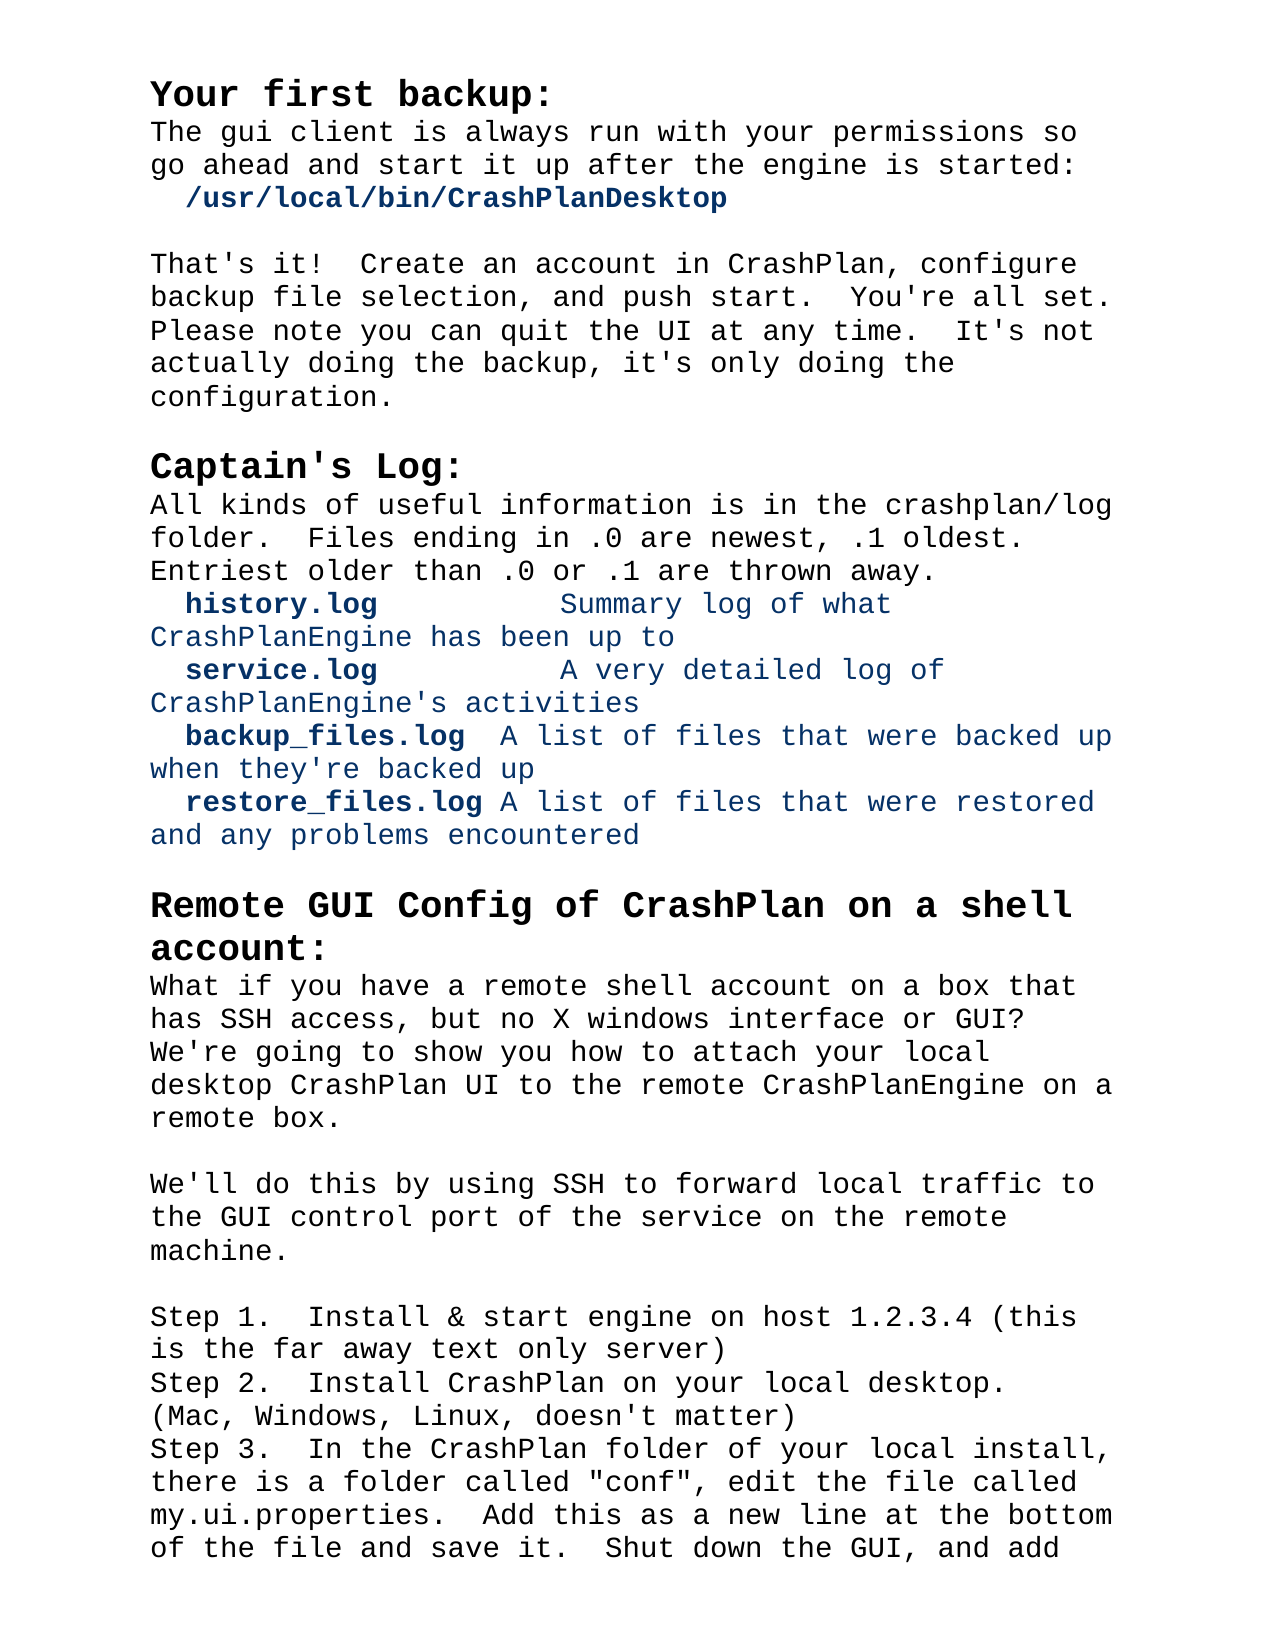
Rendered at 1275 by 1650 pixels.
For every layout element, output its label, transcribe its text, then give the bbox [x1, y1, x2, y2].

text service.log A very detailed log of CrashPlanEngine's activities [150, 655, 1125, 721]
text Remote GUI Config of CrashPlan on a shell account: [150, 886, 1125, 971]
text Captain's Log: [150, 448, 1125, 490]
text Step 1. Install & start engine on host 1.2.3.4 (this is the far away text only server) [150, 1302, 1125, 1368]
text That's it! Create an account in CrashPlan, configure backup file selection, and push start. You're all set. Please note you can quit the UI at any time. It's not actually doing the backup, it's only doing the configuration. [150, 249, 1125, 415]
text history.log Summary log of what CrashPlanEngine has been up to [150, 589, 1125, 655]
text Step 3. In the CrashPlan folder of your local install, there is a folder called "conf", edit the file called my.ui.properties. Add this as a new line at the bottom of the file and save it. Shut down the GUI, and add [150, 1434, 1125, 1566]
text backup_files.log A list of files that were backed up when they're backed up [150, 721, 1125, 787]
text We'll do this by using SSH to forward local traffic to the GUI control port of the service on the remote machine. [150, 1169, 1125, 1269]
text What if you have a remote shell account on a box that has SSH access, but no X windows interface or GUI? We're going to show you how to attach your local desktop CrashPlan UI to the remote CrashPlanEngine on a remote box. [150, 971, 1125, 1137]
text Your first backup: [150, 75, 1125, 117]
text All kinds of useful information is in the crashplan/log folder. Files ending in .0 are newest, .1 oldest. Entriest older than .0 or .1 are thrown away. [150, 490, 1125, 589]
text /usr/local/bin/CrashPlanDesktop [150, 183, 1125, 217]
text restore_files.log A list of files that were restored and any problems encountered [150, 787, 1125, 853]
text The gui client is always run with your permissions so go ahead and start it up after the engine is started: [150, 117, 1125, 183]
text Step 2. Install CrashPlan on your local desktop. (Mac, Windows, Linux, doesn't matter) [150, 1368, 1125, 1434]
